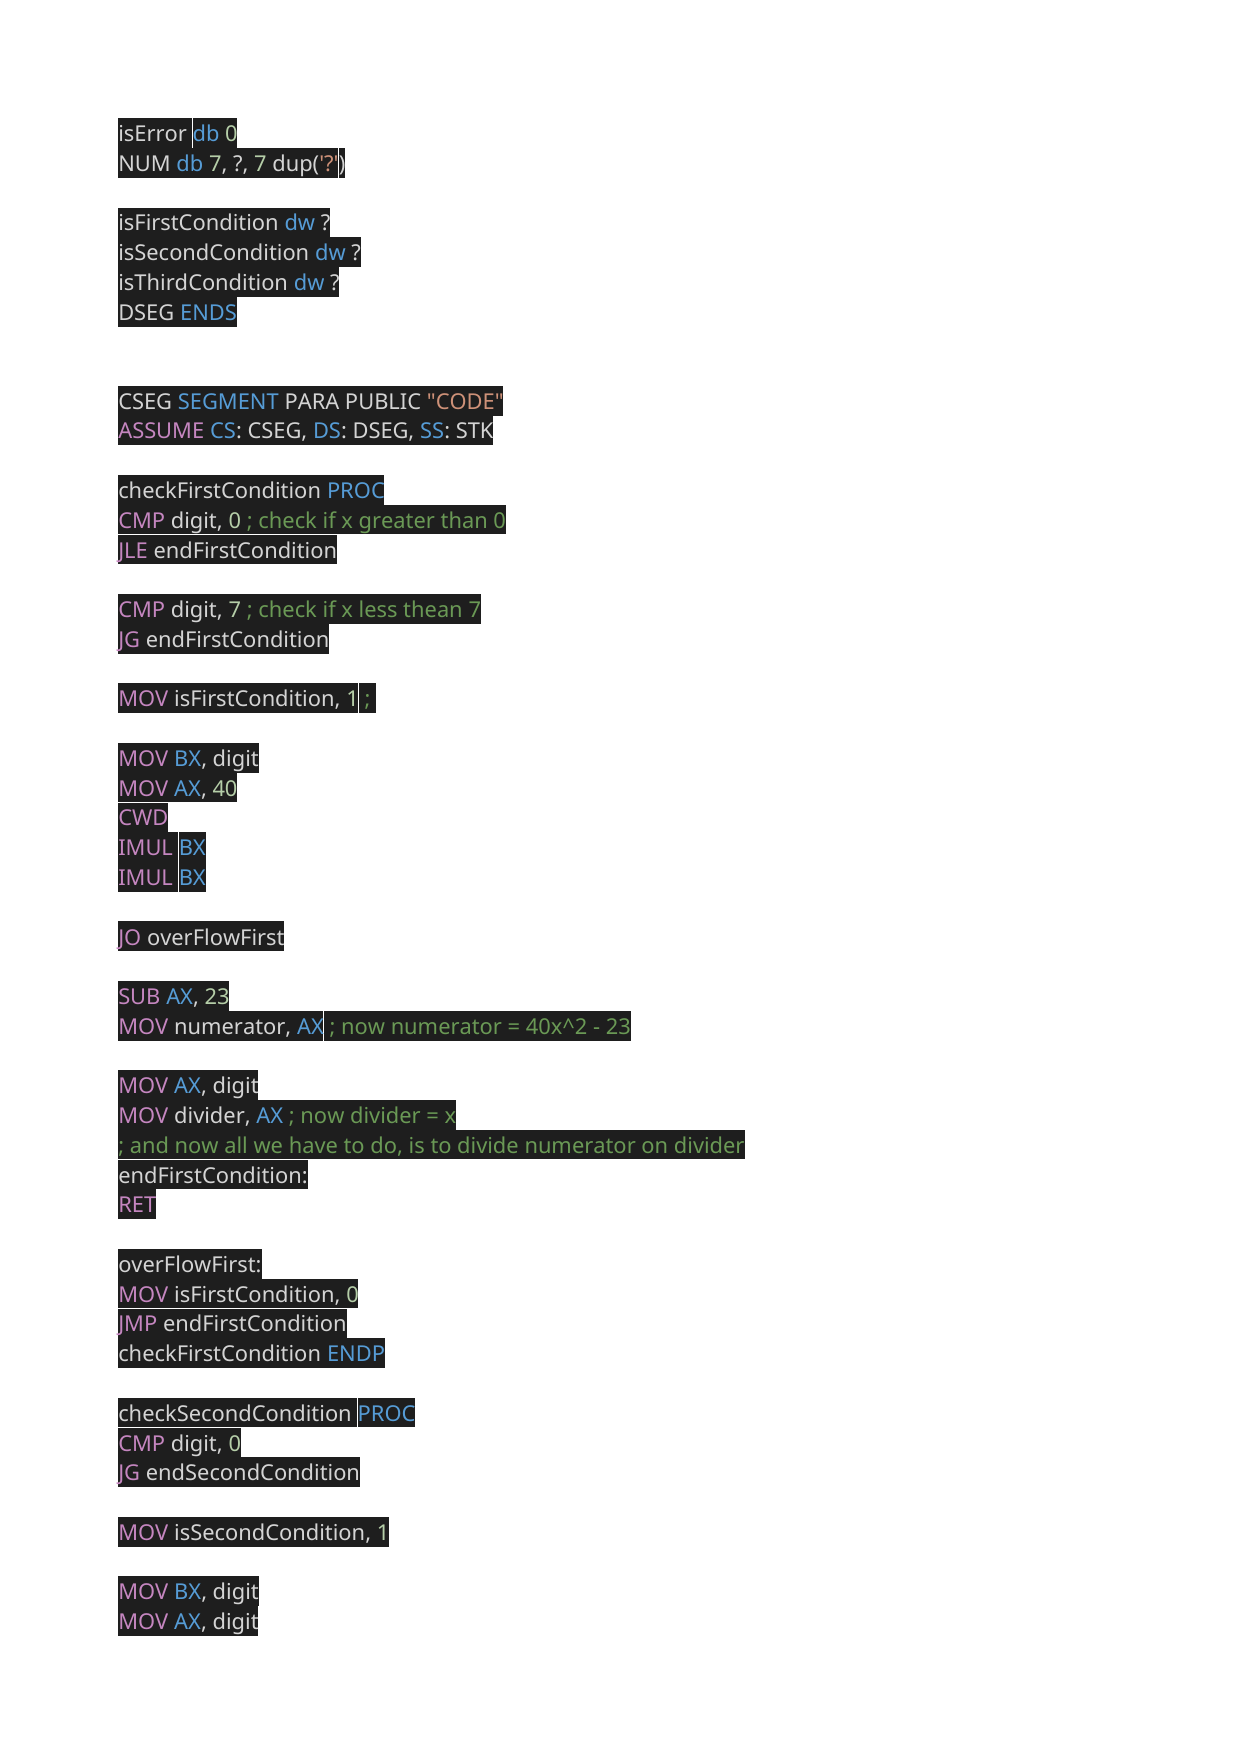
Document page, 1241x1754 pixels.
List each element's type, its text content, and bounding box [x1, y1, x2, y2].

text NUM db 7, ?, 7 dup('?') [118, 148, 1122, 178]
text overFlowFirst: [118, 1249, 1122, 1279]
text CMP digit, 0 [118, 1427, 1122, 1457]
text MOV isFirstCondition, 0 [118, 1279, 1122, 1308]
text MOV isSecondCondition, 1 [118, 1517, 1122, 1547]
text MOV divider, AX ; now divider = x [118, 1100, 1122, 1130]
text MOV BX, digit [118, 743, 1122, 773]
text JG endFirstCondition [118, 624, 1122, 654]
text CWD [118, 802, 1122, 832]
text MOV isFirstCondition, 1 ; [118, 683, 1122, 713]
text IMUL BX [118, 832, 1122, 862]
text isFirstCondition dw ? [118, 207, 1122, 237]
text IMUL BX [118, 862, 1122, 892]
text checkSecondCondition PROC [118, 1398, 1122, 1427]
text ; and now all we have to do, is to divide numerator on divider [118, 1130, 1122, 1159]
text CSEG SEGMENT PARA PUBLIC "CODE" [118, 386, 1122, 416]
text MOV numerator, AX ; now numerator = 40x^2 - 23 [118, 1011, 1122, 1041]
text JO overFlowFirst [118, 921, 1122, 951]
text CMP digit, 0 ; check if x greater than 0 [118, 505, 1122, 534]
text RET [118, 1189, 1122, 1219]
text isSecondCondition dw ? [118, 237, 1122, 267]
text DSEG ENDS [118, 297, 1122, 327]
text isThirdCondition dw ? [118, 267, 1122, 297]
text endFirstCondition: [118, 1159, 1122, 1189]
text checkFirstCondition ENDP [118, 1338, 1122, 1368]
text JG endSecondCondition [118, 1457, 1122, 1487]
text checkFirstCondition PROC [118, 475, 1122, 505]
text MOV AX, digit [118, 1070, 1122, 1100]
text CMP digit, 7 ; check if x less thean 7 [118, 594, 1122, 624]
text ASSUME CS: CSEG, DS: DSEG, SS: STK [118, 416, 1122, 445]
text isError db 0 [118, 118, 1122, 148]
text MOV AX, digit [118, 1606, 1122, 1636]
text SUB AX, 23 [118, 981, 1122, 1011]
text MOV AX, 40 [118, 773, 1122, 802]
text JMP endFirstCondition [118, 1308, 1122, 1338]
text JLE endFirstCondition [118, 534, 1122, 564]
text MOV BX, digit [118, 1576, 1122, 1606]
